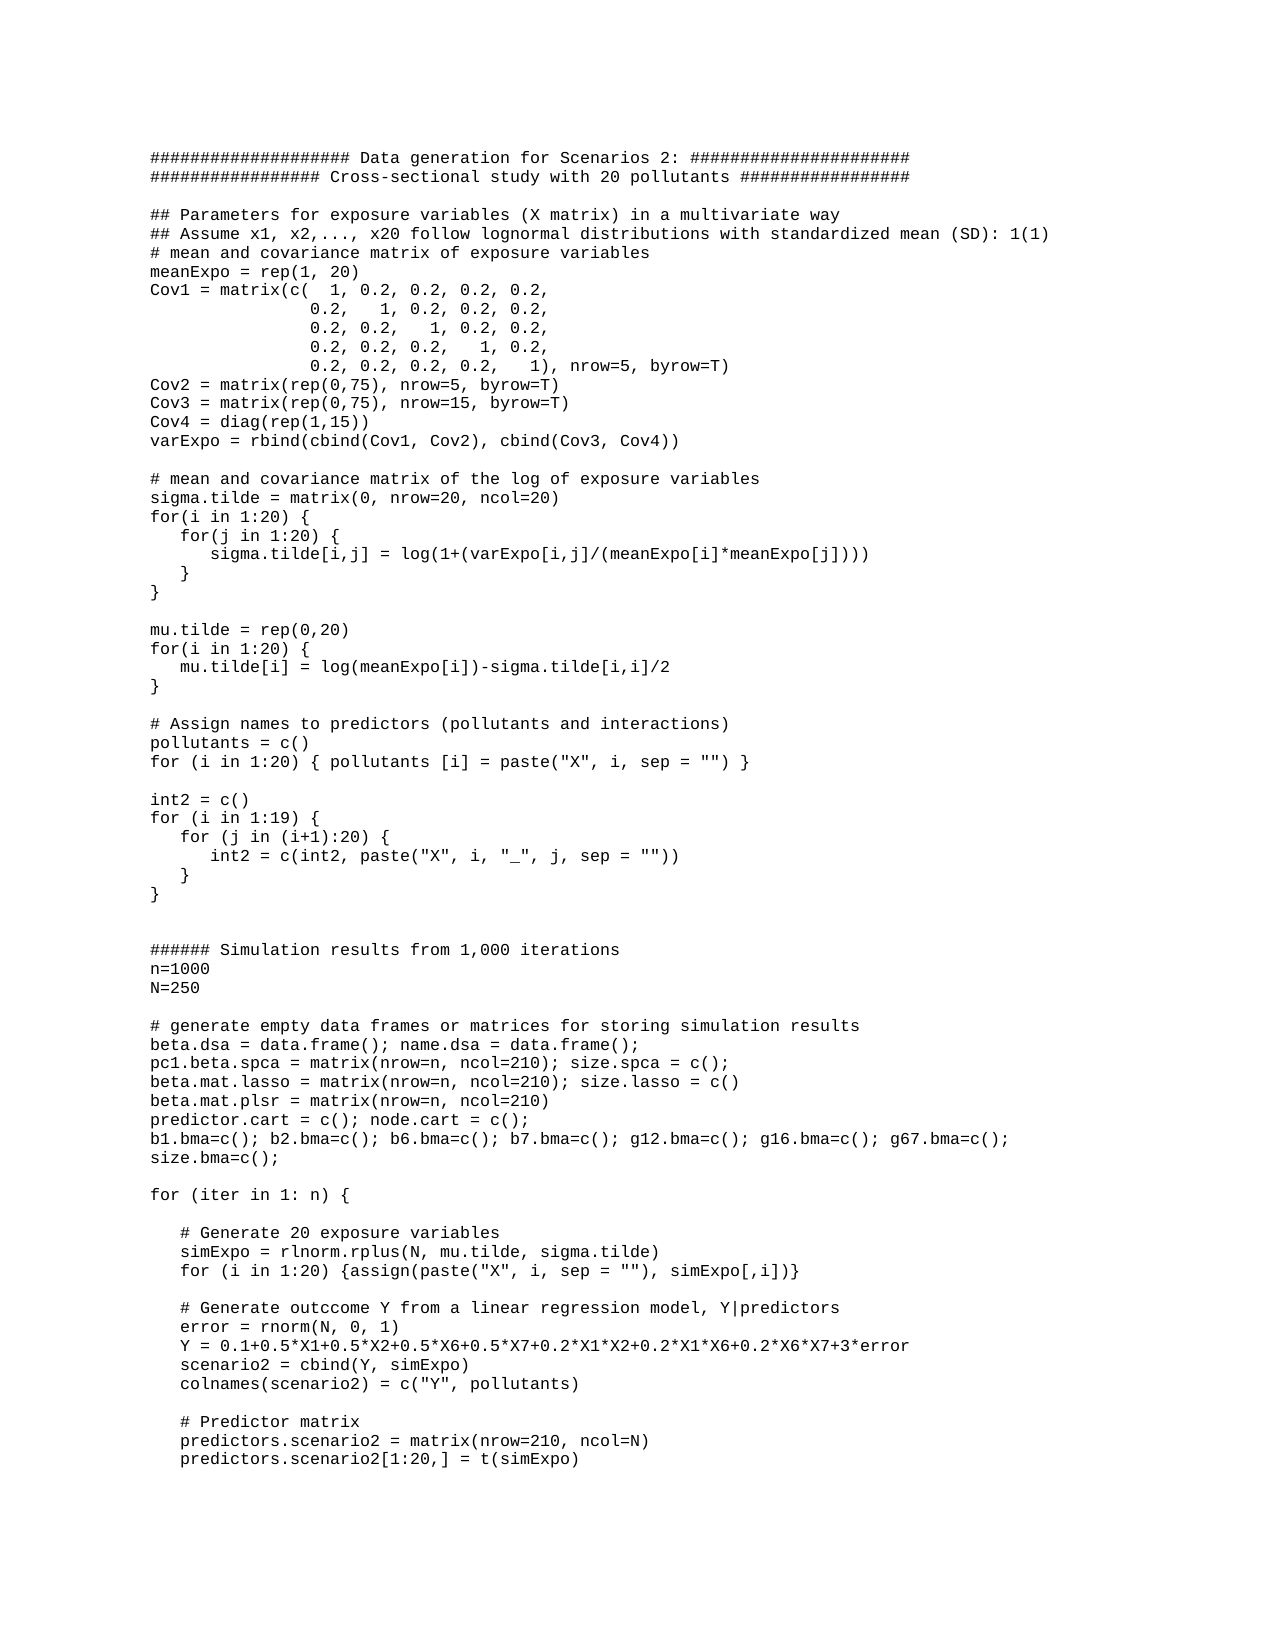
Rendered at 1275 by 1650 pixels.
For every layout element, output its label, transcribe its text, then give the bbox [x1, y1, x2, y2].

text for (i in 1:19) { [150, 810, 1125, 829]
text # Generate outccome Y from a linear regression model, Y|predictors [150, 1300, 1125, 1319]
text ################# Cross-sectional study with 20 pollutants ################# [150, 169, 1125, 188]
text } [150, 866, 1125, 885]
text n=1000 [150, 961, 1125, 979]
text Y = 0.1+0.5*X1+0.5*X2+0.5*X6+0.5*X7+0.2*X1*X2+0.2*X1*X6+0.2*X6*X7+3*error [150, 1338, 1125, 1357]
text # mean and covariance matrix of the log of exposure variables [150, 471, 1125, 489]
text varExpo = rbind(cbind(Cov1, Cov2), cbind(Cov3, Cov4)) [150, 433, 1125, 452]
text mu.tilde[i] = log(meanExpo[i])-sigma.tilde[i,i]/2 [150, 659, 1125, 678]
text 0.2, 1, 0.2, 0.2, 0.2, [150, 301, 1125, 320]
text beta.mat.lasso = matrix(nrow=n, ncol=210); size.lasso = c() [150, 1074, 1125, 1093]
text mu.tilde = rep(0,20) [150, 621, 1125, 640]
text error = rnorm(N, 0, 1) [150, 1319, 1125, 1338]
text for (j in (i+1):20) { [150, 829, 1125, 848]
text Cov1 = matrix(c( 1, 0.2, 0.2, 0.2, 0.2, [150, 282, 1125, 301]
text 0.2, 0.2, 1, 0.2, 0.2, [150, 320, 1125, 338]
text for(j in 1:20) { [150, 527, 1125, 546]
text ## Parameters for exposure variables (X matrix) in a multivariate way [150, 207, 1125, 225]
text pollutants = c() [150, 734, 1125, 753]
text ###### Simulation results from 1,000 iterations [150, 942, 1125, 961]
text ## Assume x1, x2,..., x20 follow lognormal distributions with standardized mean (SD): 1(1) [150, 225, 1125, 244]
text Cov3 = matrix(rep(0,75), nrow=15, byrow=T) [150, 395, 1125, 414]
text beta.dsa = data.frame(); name.dsa = data.frame(); [150, 1036, 1125, 1055]
text predictors.scenario2[1:20,] = t(simExpo) [150, 1451, 1125, 1470]
text # Assign names to predictors (pollutants and interactions) [150, 716, 1125, 734]
text beta.mat.plsr = matrix(nrow=n, ncol=210) [150, 1093, 1125, 1112]
text sigma.tilde[i,j] = log(1+(varExpo[i,j]/(meanExpo[i]*meanExpo[j]))) [150, 546, 1125, 565]
text } [150, 565, 1125, 584]
text 0.2, 0.2, 0.2, 1, 0.2, [150, 338, 1125, 357]
text for (iter in 1: n) { [150, 1187, 1125, 1206]
text int2 = c(int2, paste("X", i, "_", j, sep = "")) [150, 848, 1125, 866]
text } [150, 678, 1125, 697]
text Cov4 = diag(rep(1,15)) [150, 414, 1125, 433]
text for (i in 1:20) {assign(paste("X", i, sep = ""), simExpo[,i])} [150, 1262, 1125, 1281]
text } [150, 584, 1125, 602]
text pc1.beta.spca = matrix(nrow=n, ncol=210); size.spca = c(); [150, 1055, 1125, 1074]
text for (i in 1:20) { pollutants [i] = paste("X", i, sep = "") } [150, 753, 1125, 772]
text # generate empty data frames or matrices for storing simulation results [150, 1017, 1125, 1036]
text } [150, 885, 1125, 904]
text for(i in 1:20) { [150, 640, 1125, 659]
text # Predictor matrix [150, 1413, 1125, 1432]
text predictor.cart = c(); node.cart = c(); [150, 1112, 1125, 1130]
text b1.bma=c(); b2.bma=c(); b6.bma=c(); b7.bma=c(); g12.bma=c(); g16.bma=c(); g67.bma=c(); size.bma=c(); [150, 1130, 1125, 1168]
text N=250 [150, 979, 1125, 998]
text for(i in 1:20) { [150, 508, 1125, 527]
text 0.2, 0.2, 0.2, 0.2, 1), nrow=5, byrow=T) [150, 357, 1125, 376]
text meanExpo = rep(1, 20) [150, 263, 1125, 282]
text int2 = c() [150, 791, 1125, 810]
text colnames(scenario2) = c("Y", pollutants) [150, 1376, 1125, 1394]
text # mean and covariance matrix of exposure variables [150, 244, 1125, 263]
text sigma.tilde = matrix(0, nrow=20, ncol=20) [150, 489, 1125, 508]
text simExpo = rlnorm.rplus(N, mu.tilde, sigma.tilde) [150, 1243, 1125, 1262]
text #################### Data generation for Scenarios 2: ###################### [150, 150, 1125, 169]
text scenario2 = cbind(Y, simExpo) [150, 1357, 1125, 1376]
text # Generate 20 exposure variables [150, 1225, 1125, 1243]
text predictors.scenario2 = matrix(nrow=210, ncol=N) [150, 1432, 1125, 1451]
text Cov2 = matrix(rep(0,75), nrow=5, byrow=T) [150, 376, 1125, 395]
